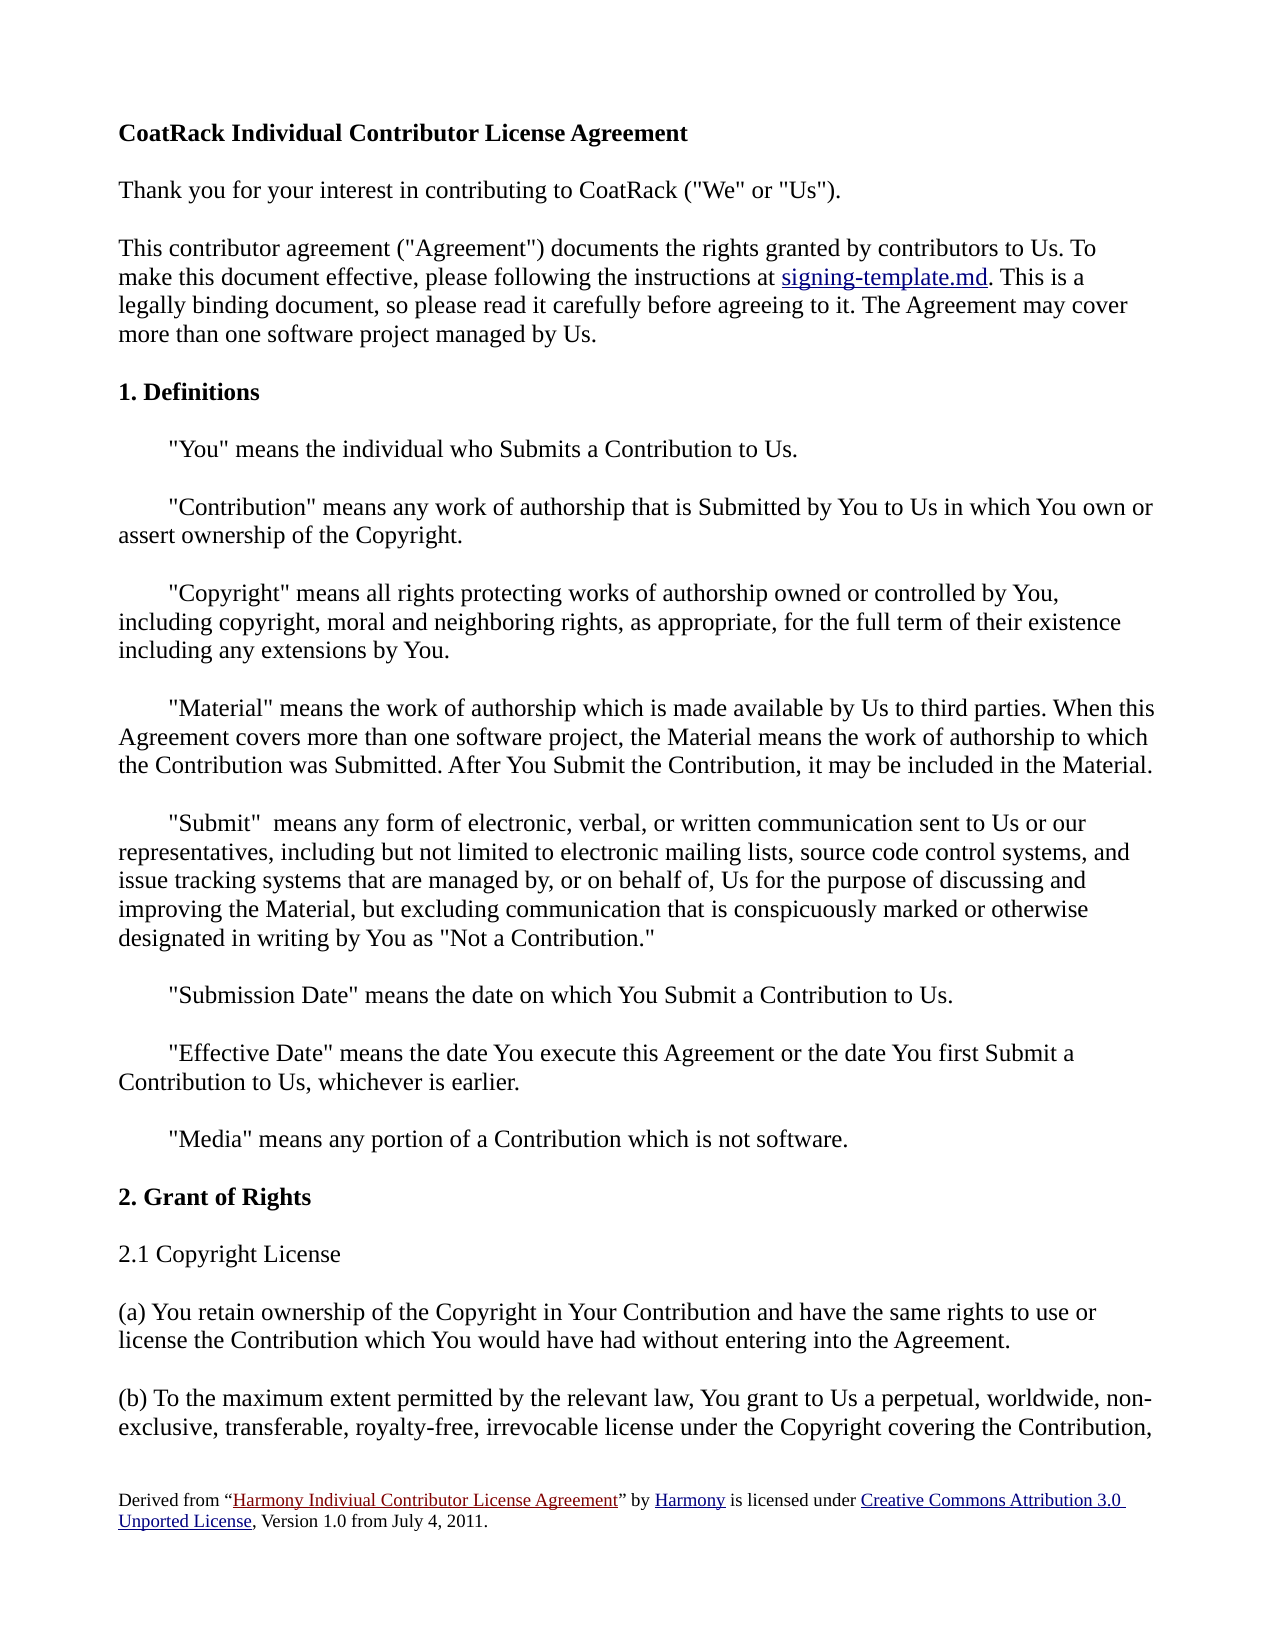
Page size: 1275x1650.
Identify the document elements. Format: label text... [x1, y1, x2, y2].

text 1. Definitions [118, 377, 1157, 406]
text "Submission Date" means the date on which You Submit a Contribution to Us. [118, 981, 1157, 1009]
text (a) You retain ownership of the Copyright in Your Contribution and have the same rights to use or license the Contribution which You would have had without entering into the Agreement. [118, 1297, 1157, 1354]
text Thank you for your interest in contributing to CoatRack ("We" or "Us"). [118, 176, 1157, 204]
text "Submit" means any form of electronic, verbal, or written communication sent to Us or our representatives, including but not limited to electronic mailing lists, source code control systems, and issue tracking systems that are managed by, or on behalf of, Us for the purpose of discussing and improving the Material, but excluding communication that is conspicuously marked or otherwise designated in writing by You as "Not a Contribution." [118, 808, 1157, 952]
text 2.1 Copyright License [118, 1239, 1157, 1268]
text (b) To the maximum extent permitted by the relevant law, You grant to Us a perpetual, worldwide, non-exclusive, transferable, royalty-free, irrevocable license under the Copyright covering the Contribution, [118, 1383, 1157, 1441]
text "Copyright" means all rights protecting works of authorship owned or controlled by You, including copyright, moral and neighboring rights, as appropriate, for the full term of their existence including any extensions by You. [118, 578, 1157, 664]
text CoatRack Individual Contributor License Agreement [118, 118, 1157, 147]
text "Media" means any portion of a Contribution which is not software. [118, 1124, 1157, 1153]
text This contributor agreement ("Agreement") documents the rights granted by contributors to Us. To make this document effective, please following the instructions at signing-template.md. This is a legally binding document, so please read it carefully before agreeing to it. The Agreement may cover more than one software project managed by Us. [118, 233, 1157, 348]
text 2. Grant of Rights [118, 1182, 1157, 1211]
text "Effective Date" means the date You execute this Agreement or the date You first Submit a Contribution to Us, whichever is earlier. [118, 1038, 1157, 1096]
text "You" means the individual who Submits a Contribution to Us. [118, 434, 1157, 463]
text "Contribution" means any work of authorship that is Submitted by You to Us in which You own or assert ownership of the Copyright. [118, 492, 1157, 549]
text "Material" means the work of authorship which is made available by Us to third parties. When this Agreement covers more than one software project, the Material means the work of authorship to which the Contribution was Submitted. After You Submit the Contribution, it may be included in the Material. [118, 693, 1157, 779]
